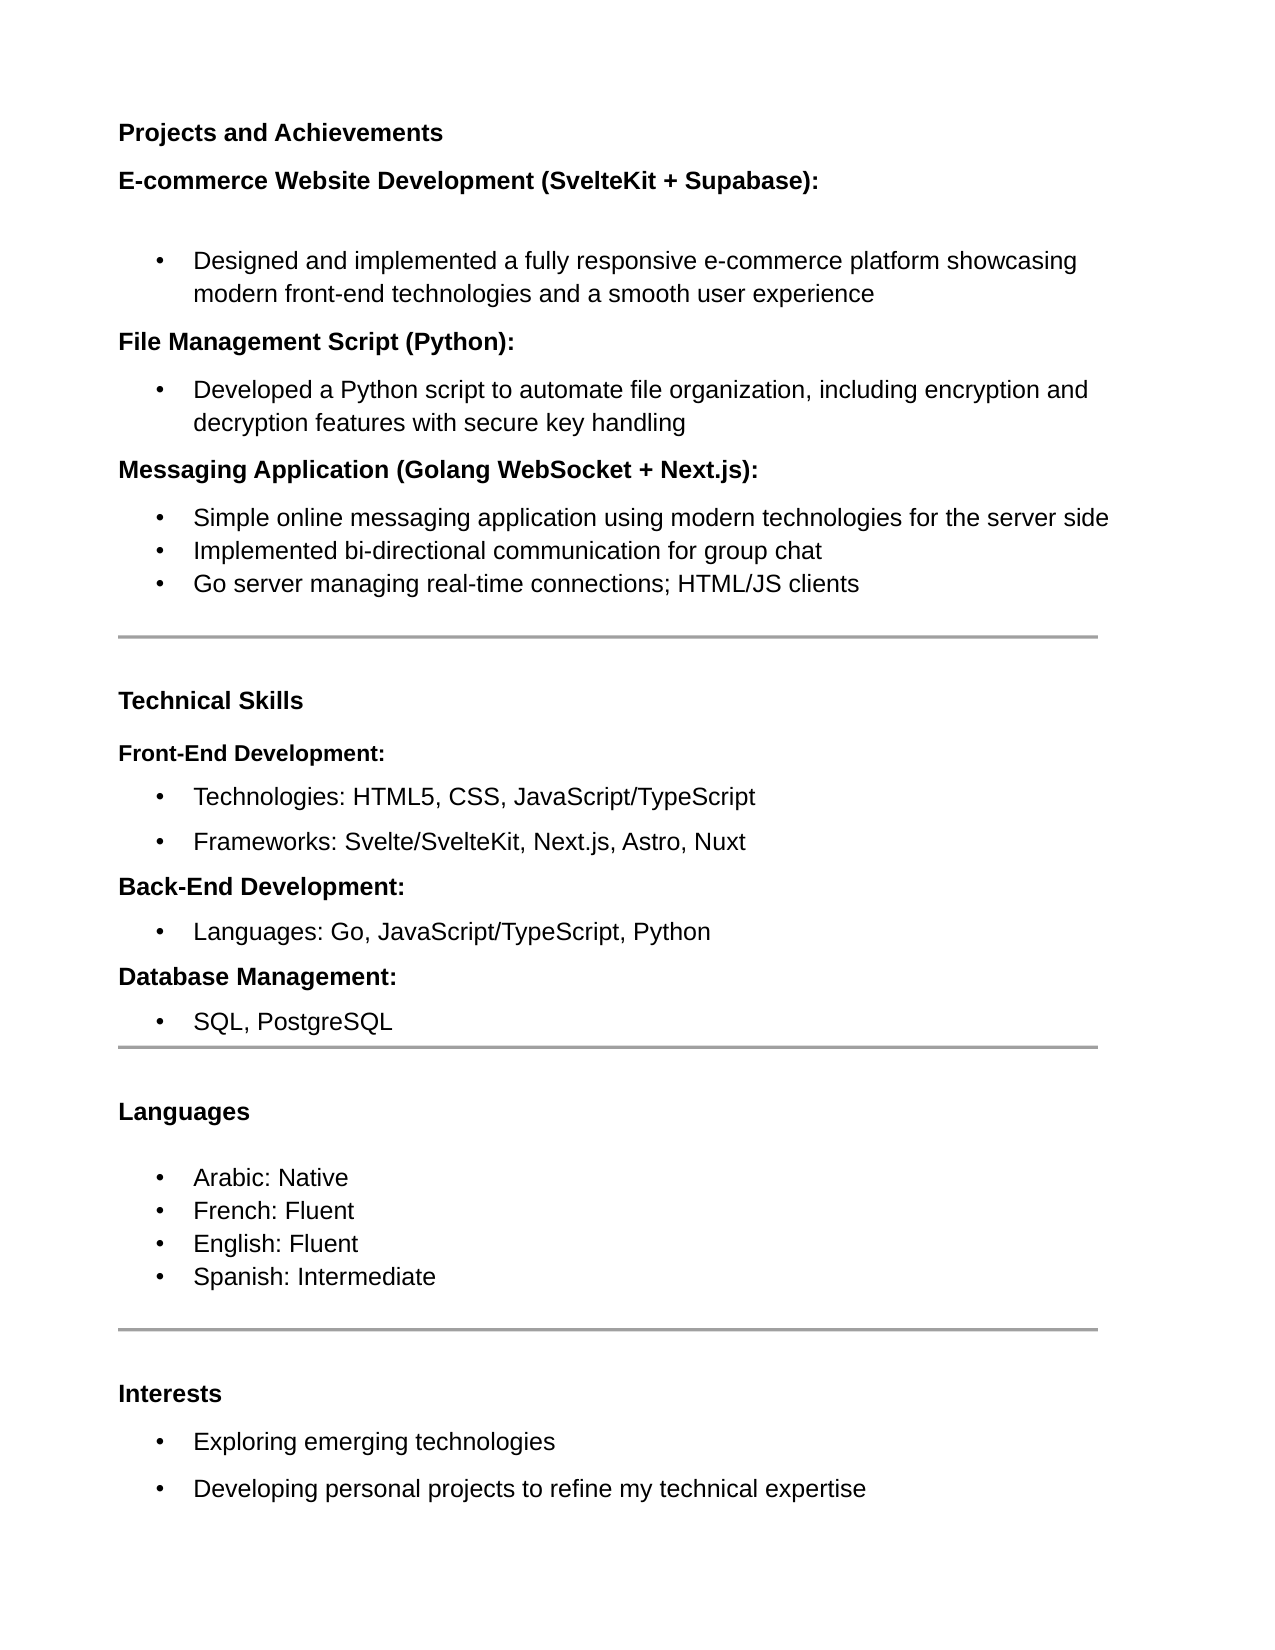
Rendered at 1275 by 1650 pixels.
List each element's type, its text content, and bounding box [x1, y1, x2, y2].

list Spanish: Intermediate [156, 1262, 1157, 1324]
list Exploring emerging technologies [156, 1427, 1157, 1455]
list Arabic: Native [156, 1163, 1157, 1191]
list Designed and implemented a fully responsive e-commerce platform showcasing modern front-end technologies and a smooth user experience [156, 246, 1157, 308]
text Projects and Achievements [118, 118, 1157, 147]
text Technical Skills [118, 686, 1157, 715]
list Simple online messaging application using modern technologies for the server side [156, 503, 1157, 532]
text Interests [118, 1379, 1157, 1408]
list Implemented bi-directional communication for group chat [156, 536, 1157, 565]
list SQL, PostgreSQL [156, 1007, 1157, 1036]
list Technologies: HTML5, CSS, JavaScript/TypeScript [156, 782, 1157, 811]
list Go server managing real-time connections; HTML/JS clients [156, 569, 1157, 598]
list French: Fluent [156, 1196, 1157, 1224]
list Developed a Python script to automate file organization, including encryption and decryption features with secure key handling [156, 375, 1157, 437]
text Database Management: [118, 962, 1157, 991]
text Messaging Application (Golang WebSocket + Next.js): [118, 455, 1157, 484]
text File Management Script (Python): [118, 327, 1157, 356]
text E-commerce Website Development (SvelteKit + Supabase): [118, 166, 1157, 227]
text Languages [118, 1097, 1157, 1158]
list Languages: Go, JavaScript/TypeScript, Python [156, 917, 1157, 946]
list Frameworks: Svelte/SvelteKit, Next.js, Astro, Nuxt [156, 827, 1157, 856]
text Front-End Development: [118, 740, 1157, 766]
list Developing personal projects to refine my technical expertise [156, 1474, 1157, 1503]
text Back-End Development: [118, 872, 1157, 901]
list English: Fluent [156, 1229, 1157, 1258]
